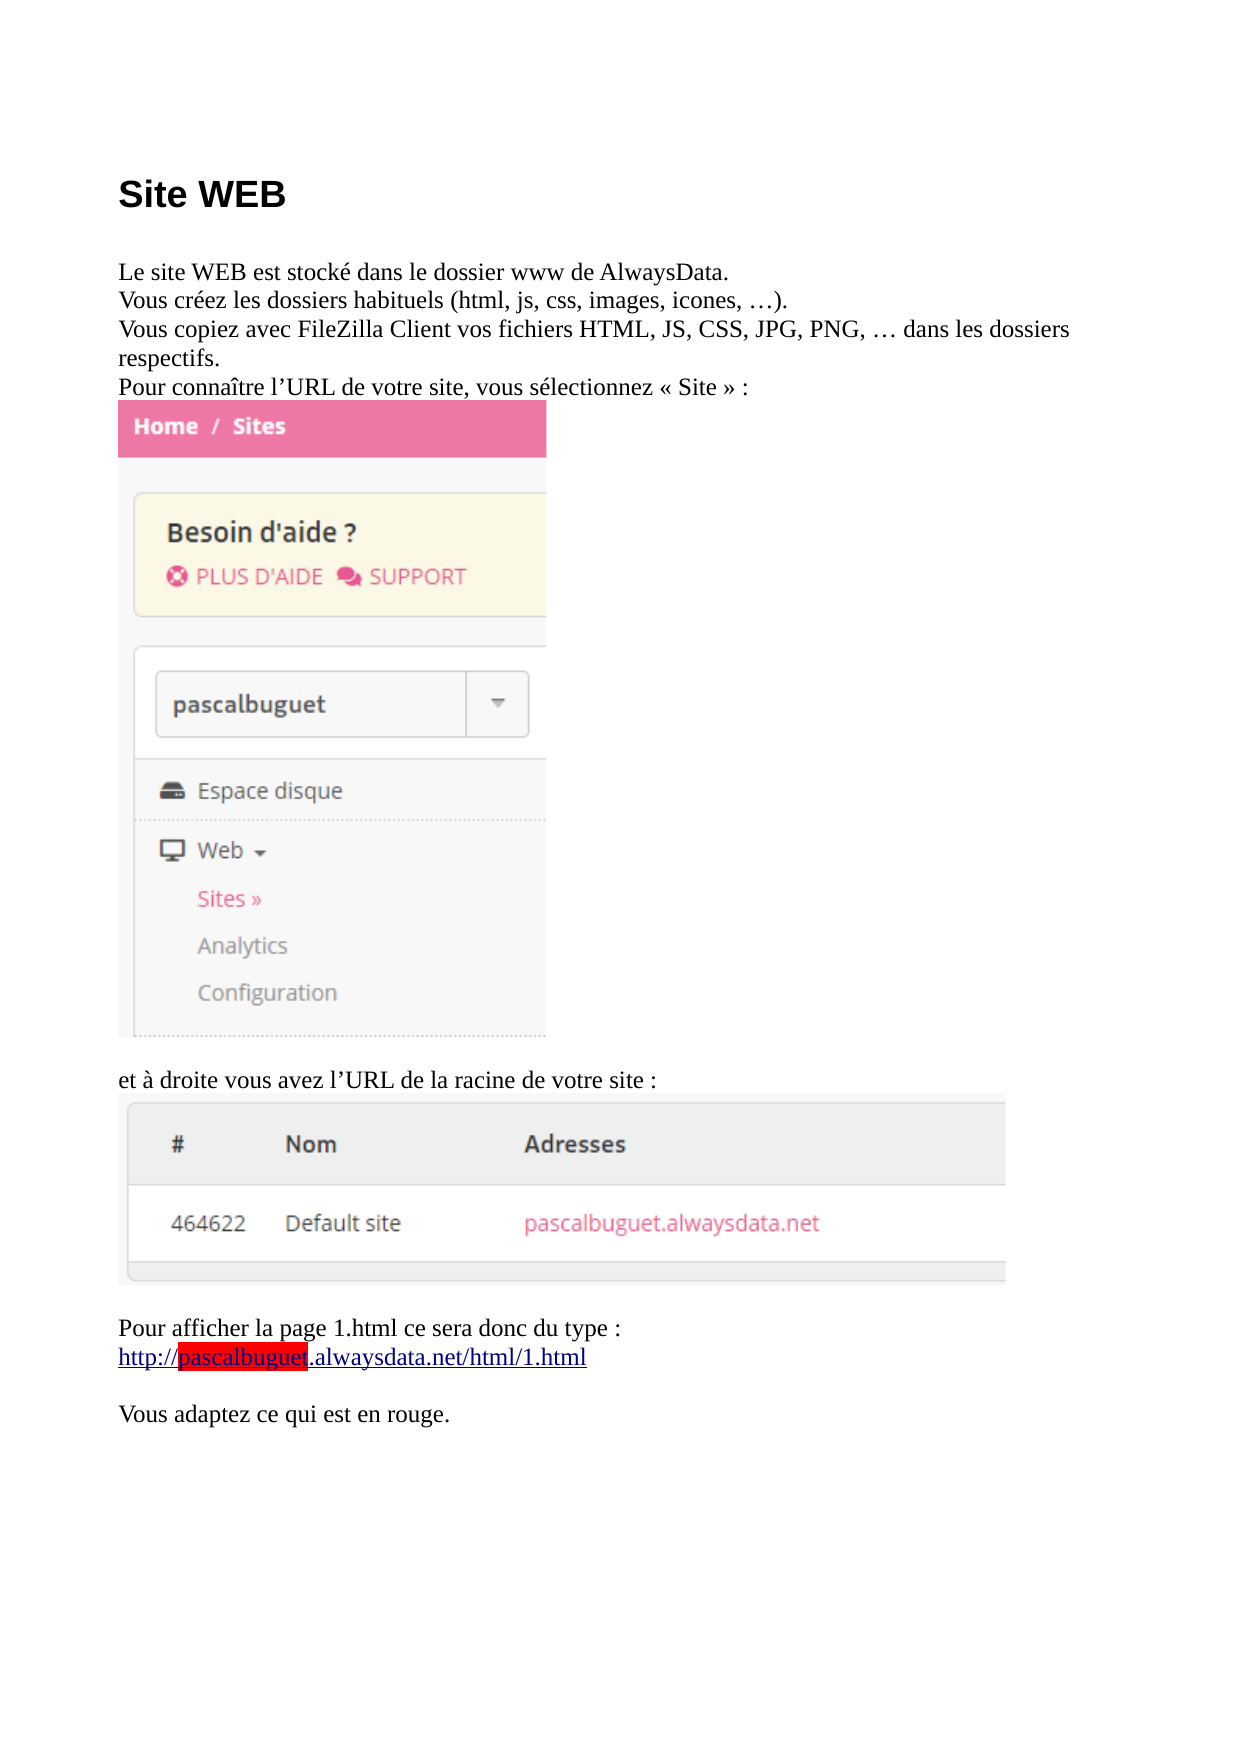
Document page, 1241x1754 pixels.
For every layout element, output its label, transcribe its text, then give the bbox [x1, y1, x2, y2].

text Vous adaptez ce qui est en rouge. [118, 1399, 1122, 1428]
text et à droite vous avez l’URL de la racine de votre site : [118, 1065, 1122, 1094]
text Pour connaître l’URL de votre site, vous sélectionnez « Site » : [118, 372, 1122, 401]
text http://pascalbuguet.alwaysdata.net/html/1.html [118, 1342, 1122, 1371]
text Vous créez les dossiers habituels (html, js, css, images, icones, …). [118, 286, 1122, 314]
picture [118, 1093, 1006, 1285]
text Vous copiez avec FileZilla Client vos fichiers HTML, JS, CSS, JPG, PNG, … dans les dossiers respectifs. [118, 314, 1122, 372]
text Pour afficher la page 1.html ce sera donc du type : [118, 1313, 1122, 1342]
text Le site WEB est stocké dans le dossier www de AlwaysData. [118, 257, 1122, 286]
picture [118, 400, 547, 1037]
subtitle Site WEB [118, 172, 1122, 216]
